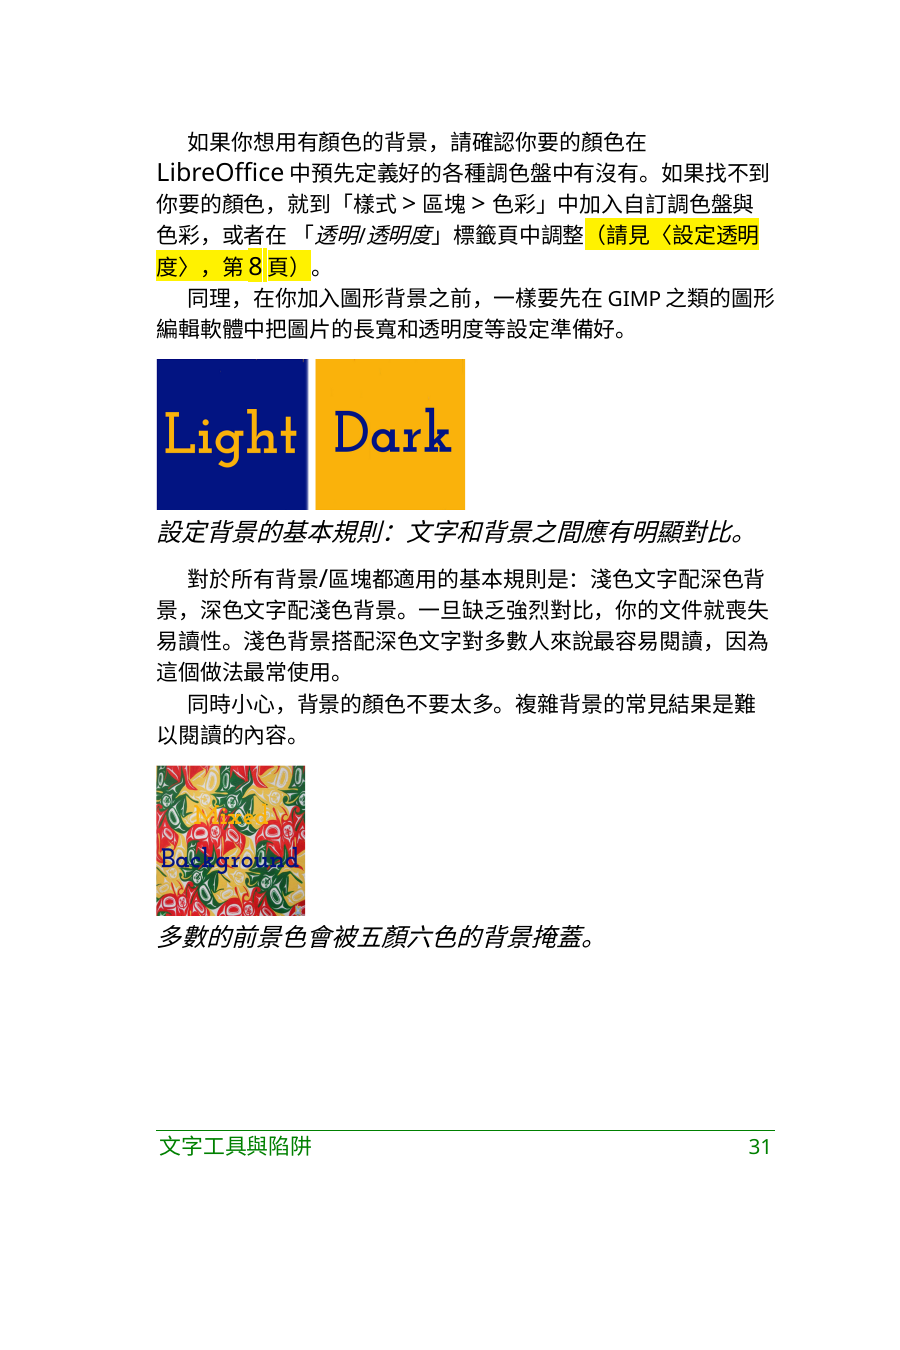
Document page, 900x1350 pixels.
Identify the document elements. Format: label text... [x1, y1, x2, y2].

table_header [156, 359, 775, 511]
table_cell 設定背景的基本規則：文字和背景之間應有明顯對比。 [156, 511, 775, 546]
table_header [156, 765, 775, 917]
text 同時小心，背景的顏色不要太多。複雜背景的常見結果是難以閱讀的內容。 [156, 687, 775, 749]
text 同理，在你加入圖形背景之前，一樣要先在GIMP之類的圖形編輯軟體中把圖片的長寬和透明度等設定準備好。 [156, 281, 775, 344]
picture [156, 765, 306, 916]
text 對於所有背景/區塊都適用的基本規則是：淺色文字配深色背景，深色文字配淺色背景。一旦缺乏強烈對比，你的文件就喪失易讀性。淺色背景搭配深色文字對多數人來說最容易閱讀，因為這個做法最常使用。 [156, 562, 775, 687]
picture [156, 359, 466, 510]
table_cell 多數的前景色會被五顏六色的背景掩蓋。 [156, 917, 775, 952]
text 如果你想用有顏色的背景，請確認你要的顏色在LibreOffice中預先定義好的各種調色盤中有沒有。如果找不到你要的顏色，就到「樣式 > 區塊 > 色彩」中加入自訂調色盤與色彩，或者在 「透明/透明度」標籤頁中調整（請見〈設定透明度〉，第8頁）。 [156, 125, 775, 281]
